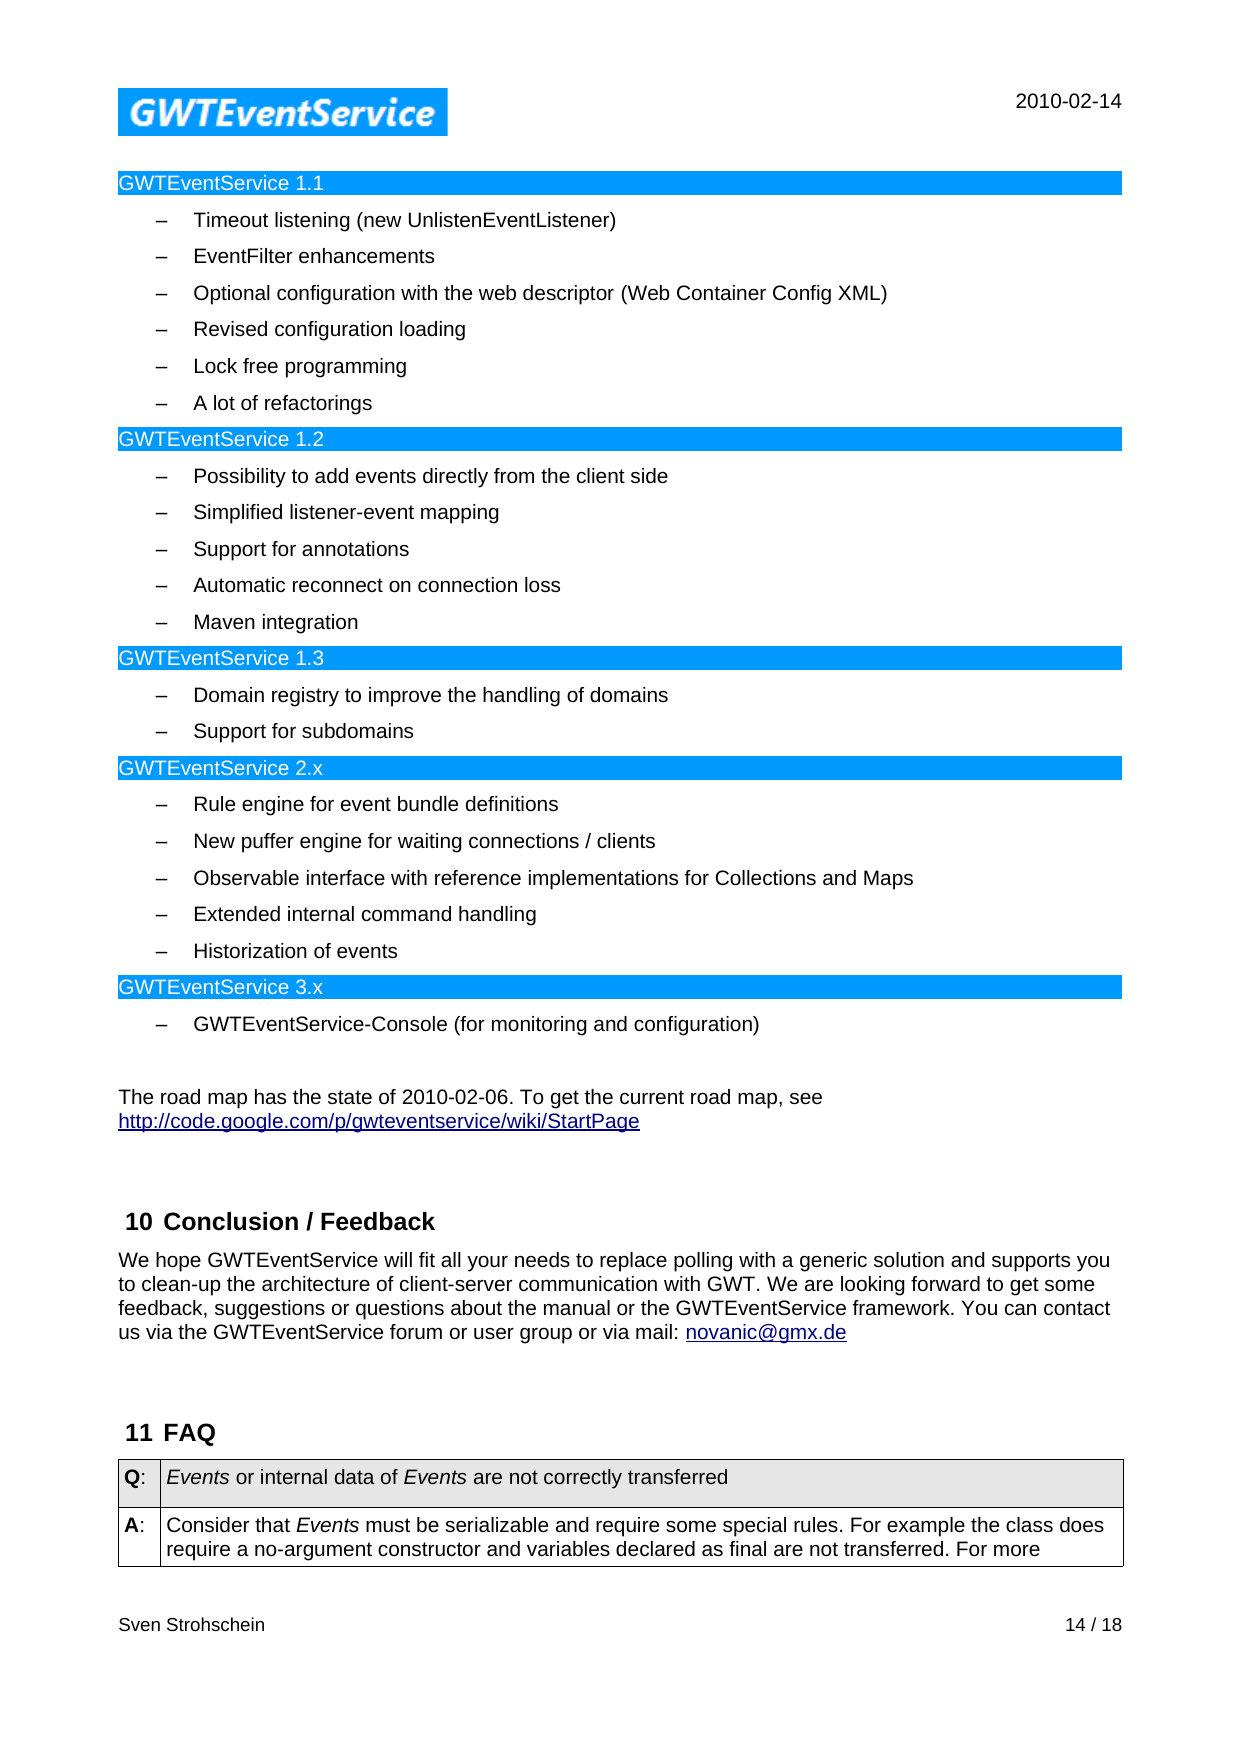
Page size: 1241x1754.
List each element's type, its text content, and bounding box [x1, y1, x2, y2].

list Rule engine for event bundle definitions [156, 792, 1122, 816]
list Extended internal command handling [156, 902, 1122, 926]
table_header Q: [119, 1460, 160, 1507]
list Possibility to add events directly from the client side [156, 463, 1122, 487]
list Support for annotations [156, 537, 1122, 561]
table_cell Consider that Events must be serializable and require some special rules. For example the class does require a no-argument constructor and variables declared as final are not transferred. For more [161, 1508, 1123, 1566]
list Simplified listener-event mapping [156, 500, 1122, 524]
list New puffer engine for waiting connections / clients [156, 829, 1122, 853]
text The road map has the state of 2010-02-06. To get the current road map, see http://code.google.com/p/gwteventservice/wiki/StartPage [118, 1084, 1122, 1132]
text GWTEventService 1.2 [118, 427, 1122, 451]
table_cell A: [119, 1508, 160, 1566]
text GWTEventService 1.1 [118, 171, 1122, 195]
list Optional configuration with the web descriptor (Web Container Config XML) [156, 281, 1122, 305]
text GWTEventService 2.x [118, 756, 1122, 780]
list Lock free programming [156, 354, 1122, 378]
list Observable interface with reference implementations for Collections and Maps [156, 865, 1122, 889]
table_header Events or internal data of Events are not correctly transferred [161, 1460, 1123, 1507]
list Timeout listening (new UnlistenEventListener) [156, 208, 1122, 232]
subtitle Conclusion / Feedback [118, 1206, 1122, 1235]
text We hope GWTEventService will fit all your needs to replace polling with a generic solution and supports you to clean-up the architecture of client-server communication with GWT. We are looking forward to get some feedback, suggestions or questions about the manual or the GWTEventService framework. You can contact us via the GWTEventService forum or user group or via mail: novanic@gmx.de [118, 1248, 1122, 1343]
subtitle FAQ [118, 1417, 1122, 1446]
text GWTEventService 3.x [118, 975, 1122, 999]
list EventFilter enhancements [156, 244, 1122, 268]
list Support for subdomains [156, 719, 1122, 743]
list Maven integration [156, 610, 1122, 634]
list Revised configuration loading [156, 317, 1122, 341]
list A lot of refactorings [156, 390, 1122, 414]
picture [118, 88, 448, 136]
list Domain registry to improve the handling of domains [156, 683, 1122, 707]
text GWTEventService 1.3 [118, 646, 1122, 670]
list Automatic reconnect on connection loss [156, 573, 1122, 597]
list GWTEventService-Console (for monitoring and configuration) [156, 1012, 1122, 1036]
list Historization of events [156, 938, 1122, 963]
